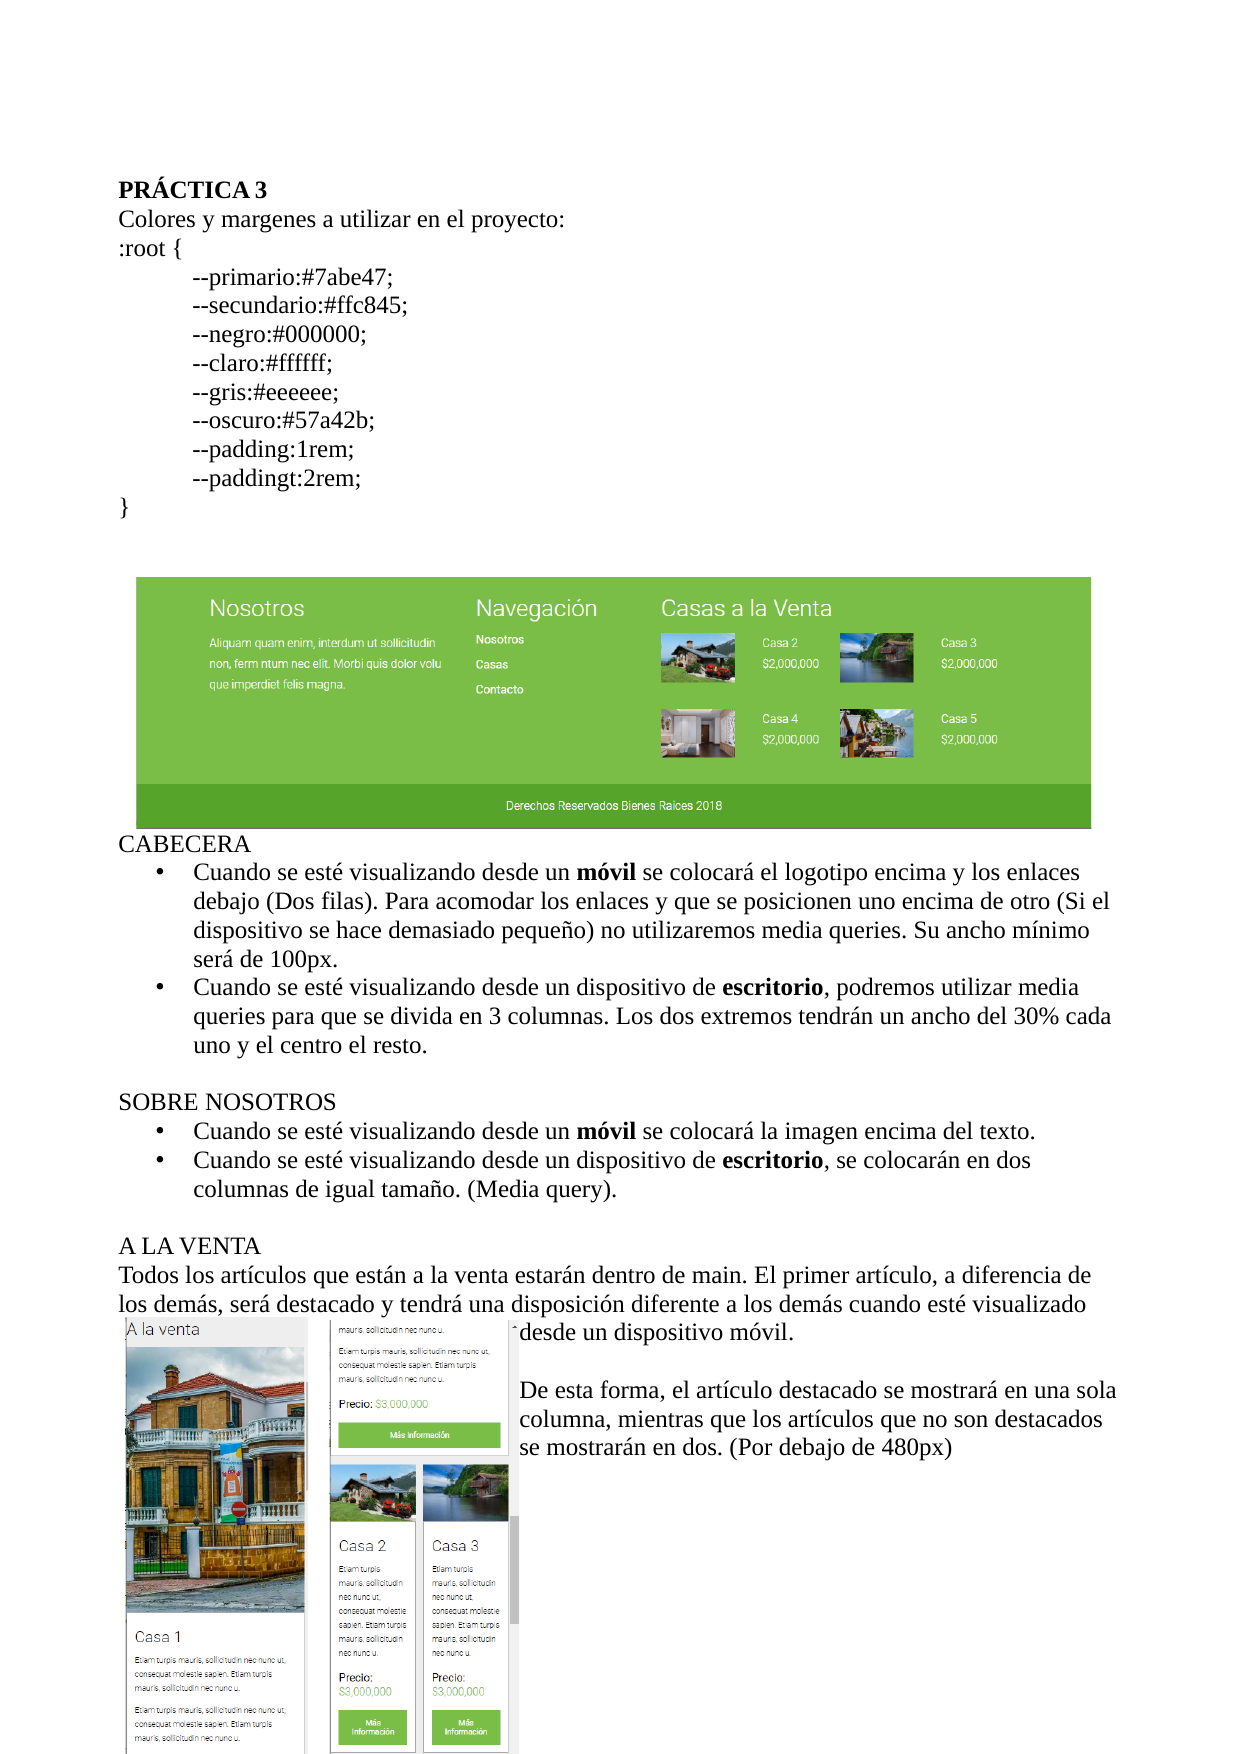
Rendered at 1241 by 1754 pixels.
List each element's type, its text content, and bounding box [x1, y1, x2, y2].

picture [125, 1317, 271, 1754]
text SOBRE NOSOTROS [118, 1087, 1122, 1116]
text --negro:#000000; [118, 319, 1122, 348]
text --secundario:#ffc845; [118, 291, 1122, 319]
text --primario:#7abe47; [118, 262, 1122, 291]
list Cuando se esté visualizando desde un dispositivo de escritorio, podremos utilizar media queries para que se divida en 3 columnas. Los dos extremos tendrán un ancho del 30% cada uno y el centro el resto. [156, 972, 1122, 1059]
text Colores y margenes a utilizar en el proyecto: [118, 204, 1122, 233]
text --gris:#eeeeee; [118, 377, 1122, 406]
text PRÁCTICA 3 [118, 176, 1122, 204]
list Cuando se esté visualizando desde un móvil se colocará el logotipo encima y los enlaces debajo (Dos filas). Para acomodar los enlaces y que se posicionen uno encima de otro (Si el dispositivo se hace demasiado pequeño) no utilizaremos media queries. Su ancho mínimo será de 100px. [156, 857, 1122, 972]
text } [118, 492, 1122, 521]
list Cuando se esté visualizando desde un móvil se colocará la imagen encima del texto. [156, 1116, 1122, 1145]
text --paddingt:2rem; [118, 463, 1122, 492]
text --padding:1rem; [118, 434, 1122, 463]
text [271, 1375, 329, 1461]
text CABECERA [118, 549, 1122, 857]
text Todos los artículos que están a la venta estarán dentro de main. El primer artículo, a diferencia de los demás, será destacado y tendrá una disposición diferente a los demás cuando esté visualizado desde un dispositivo móvil. [118, 1260, 1122, 1346]
text :root { [118, 233, 1122, 262]
text De esta forma, el artículo destacado se mostrará en una sola columna, mientras que los artículos que no son destacados se mostrarán en dos. (Por debajo de 480px) [484, 1375, 1122, 1461]
text A LA VENTA [118, 1231, 1122, 1260]
list Cuando se esté visualizando desde un dispositivo de escritorio, se colocarán en dos columnas de igual tamaño. (Media query). [156, 1145, 1122, 1202]
picture [136, 577, 1092, 829]
text --oscuro:#57a42b; [118, 406, 1122, 434]
text --claro:#ffffff; [118, 348, 1122, 377]
picture [329, 1320, 484, 1754]
